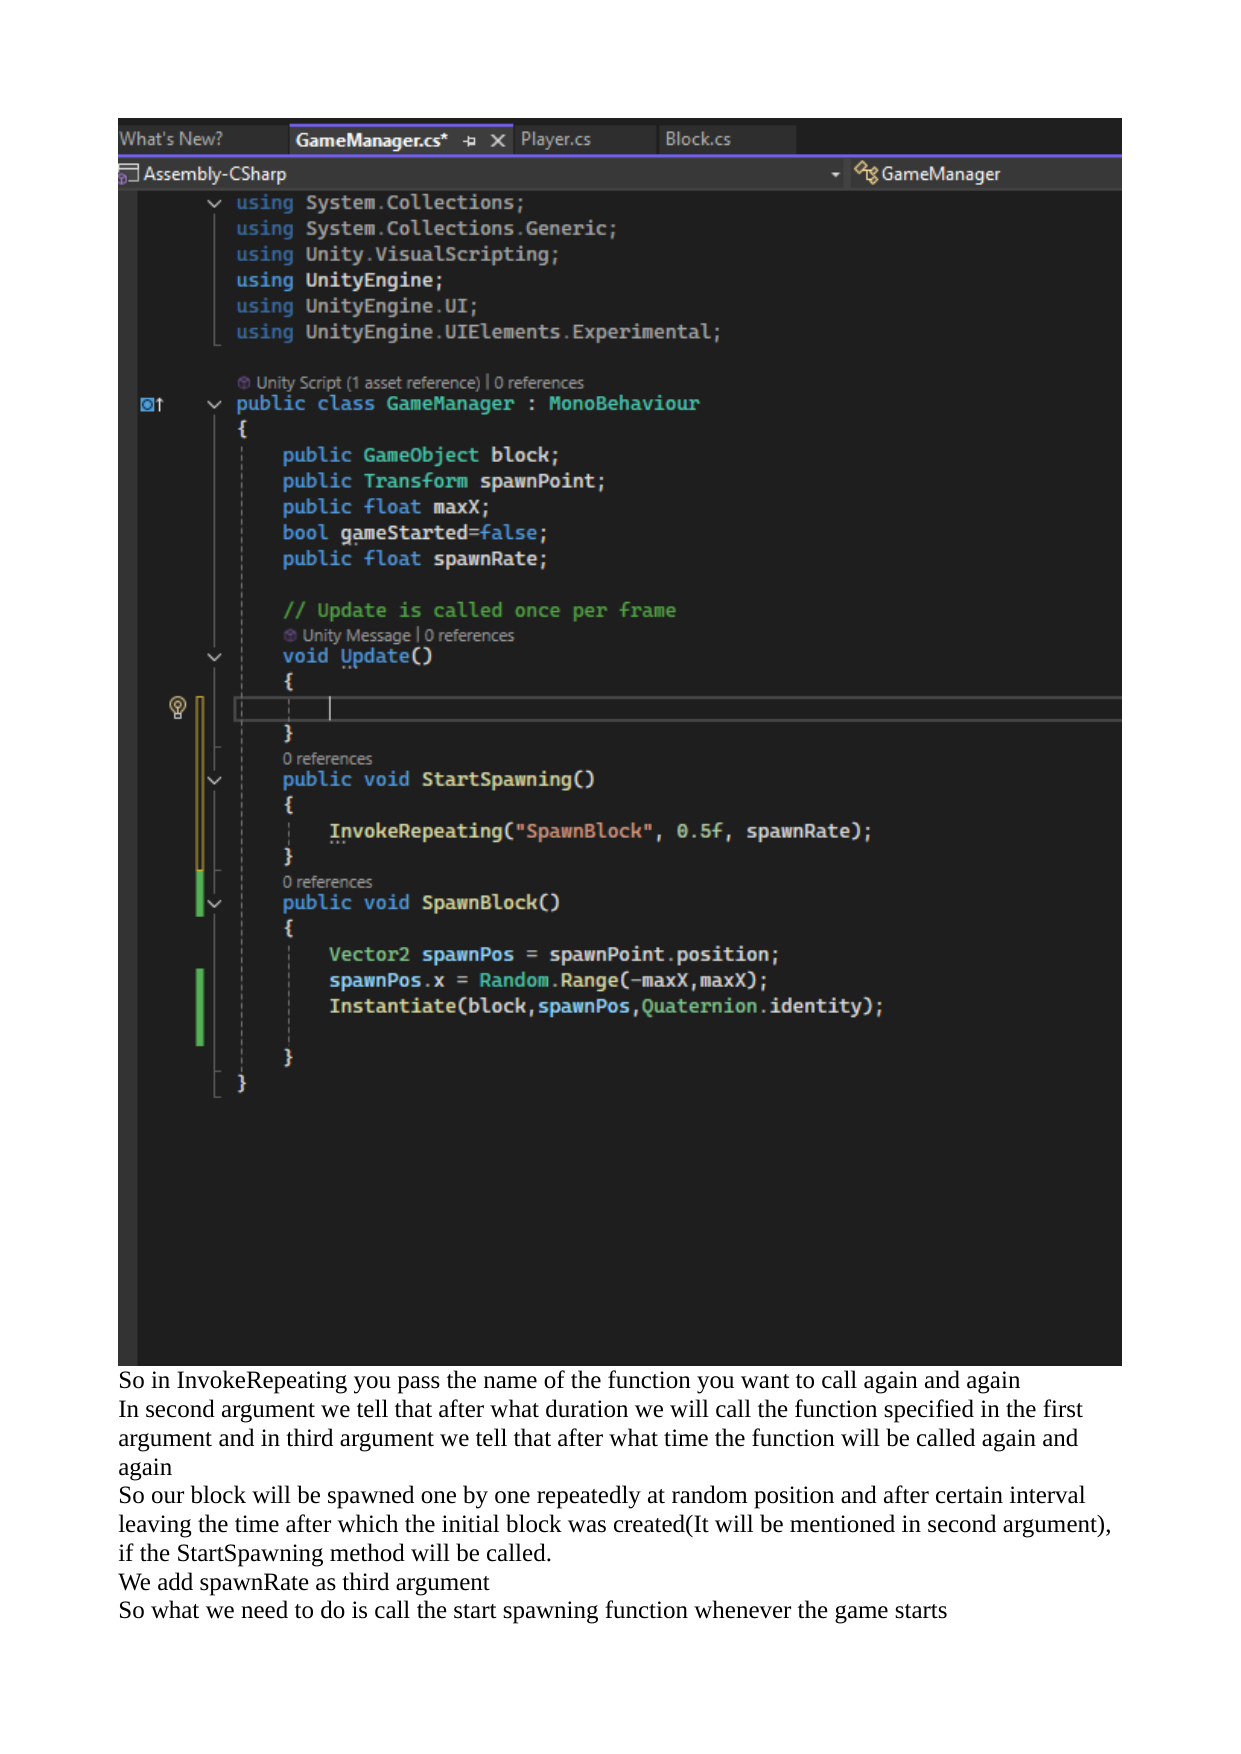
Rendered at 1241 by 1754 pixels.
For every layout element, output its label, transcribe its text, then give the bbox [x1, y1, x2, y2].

text We add spawnRate as third argument [118, 1567, 1122, 1595]
text So in InvokeRepeating you pass the name of the function you want to call again and again [118, 1366, 1122, 1394]
text So our block will be spawned one by one repeatedly at random position and after certain interval leaving the time after which the initial block was created(It will be mentioned in second argument), if the StartSpawning method will be called. [118, 1480, 1122, 1567]
text In second argument we tell that after what duration we will call the function specified in the first argument and in third argument we tell that after what time the function will be called again and again [118, 1394, 1122, 1480]
text So what we need to do is call the start spawning function whenever the game starts [118, 1595, 1122, 1624]
picture [118, 118, 1122, 1366]
